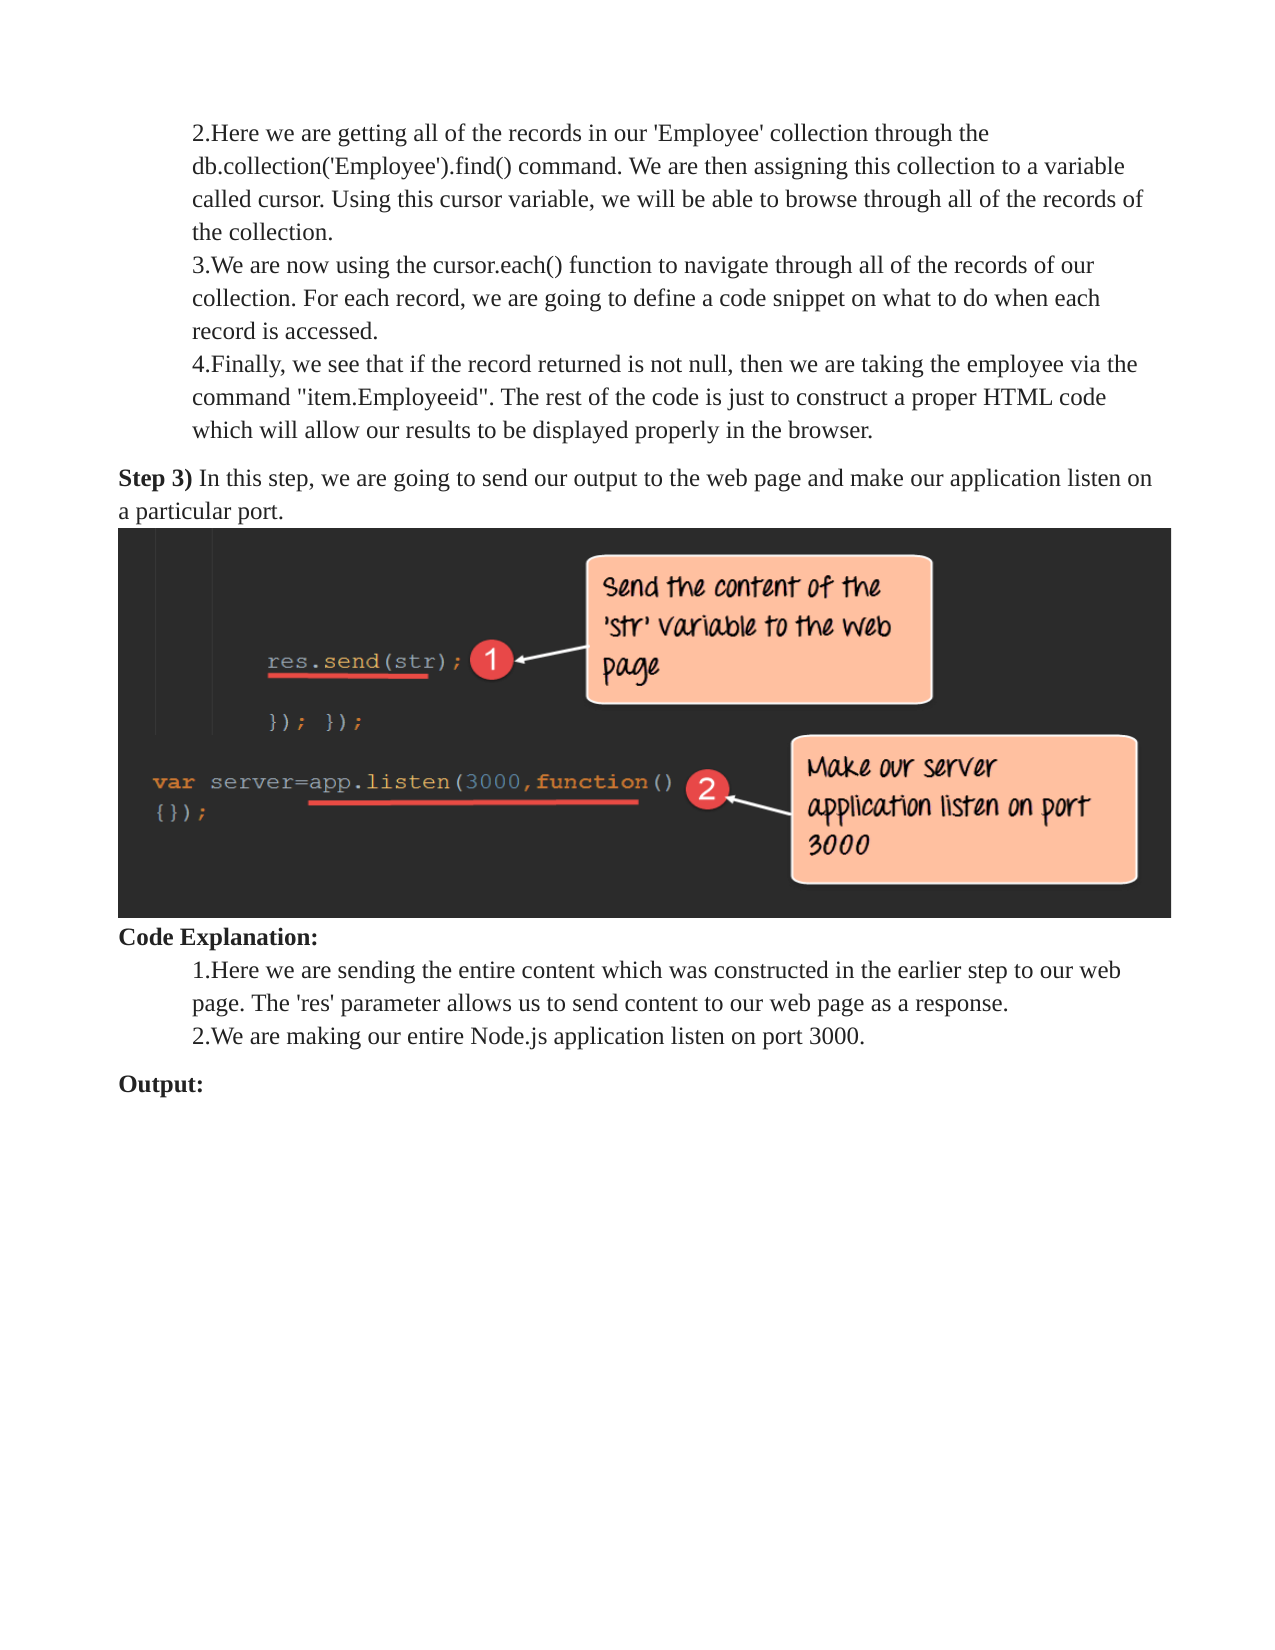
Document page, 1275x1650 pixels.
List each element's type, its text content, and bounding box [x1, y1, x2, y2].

text Step 3) In this step, we are going to send our output to the web page and make our application listen on a particular port. [118, 463, 1157, 525]
picture [118, 528, 1172, 918]
list Here we are sending the entire content which was constructed in the earlier step to our web page. The 'res' parameter allows us to send content to our web page as a response. [118, 955, 1157, 1017]
list Here we are getting all of the records in our 'Employee' collection through the db.collection('Employee').find() command. We are then assigning this collection to a variable called cursor. Using this cursor variable, we will be able to browse through all of the records of the collection. [118, 118, 1157, 246]
text Code Explanation: [118, 922, 1157, 951]
text Output: [118, 1069, 1157, 1097]
list We are now using the cursor.each() function to navigate through all of the records of our collection. For each record, we are going to define a code snippet on what to do when each record is accessed. [118, 250, 1157, 345]
list We are making our entire Node.js application listen on port 3000. [118, 1021, 1157, 1050]
list Finally, we see that if the record returned is not null, then we are taking the employee via the command "item.Employeeid". The rest of the code is just to construct a proper HTML code which will allow our results to be displayed properly in the browser. [118, 349, 1157, 444]
